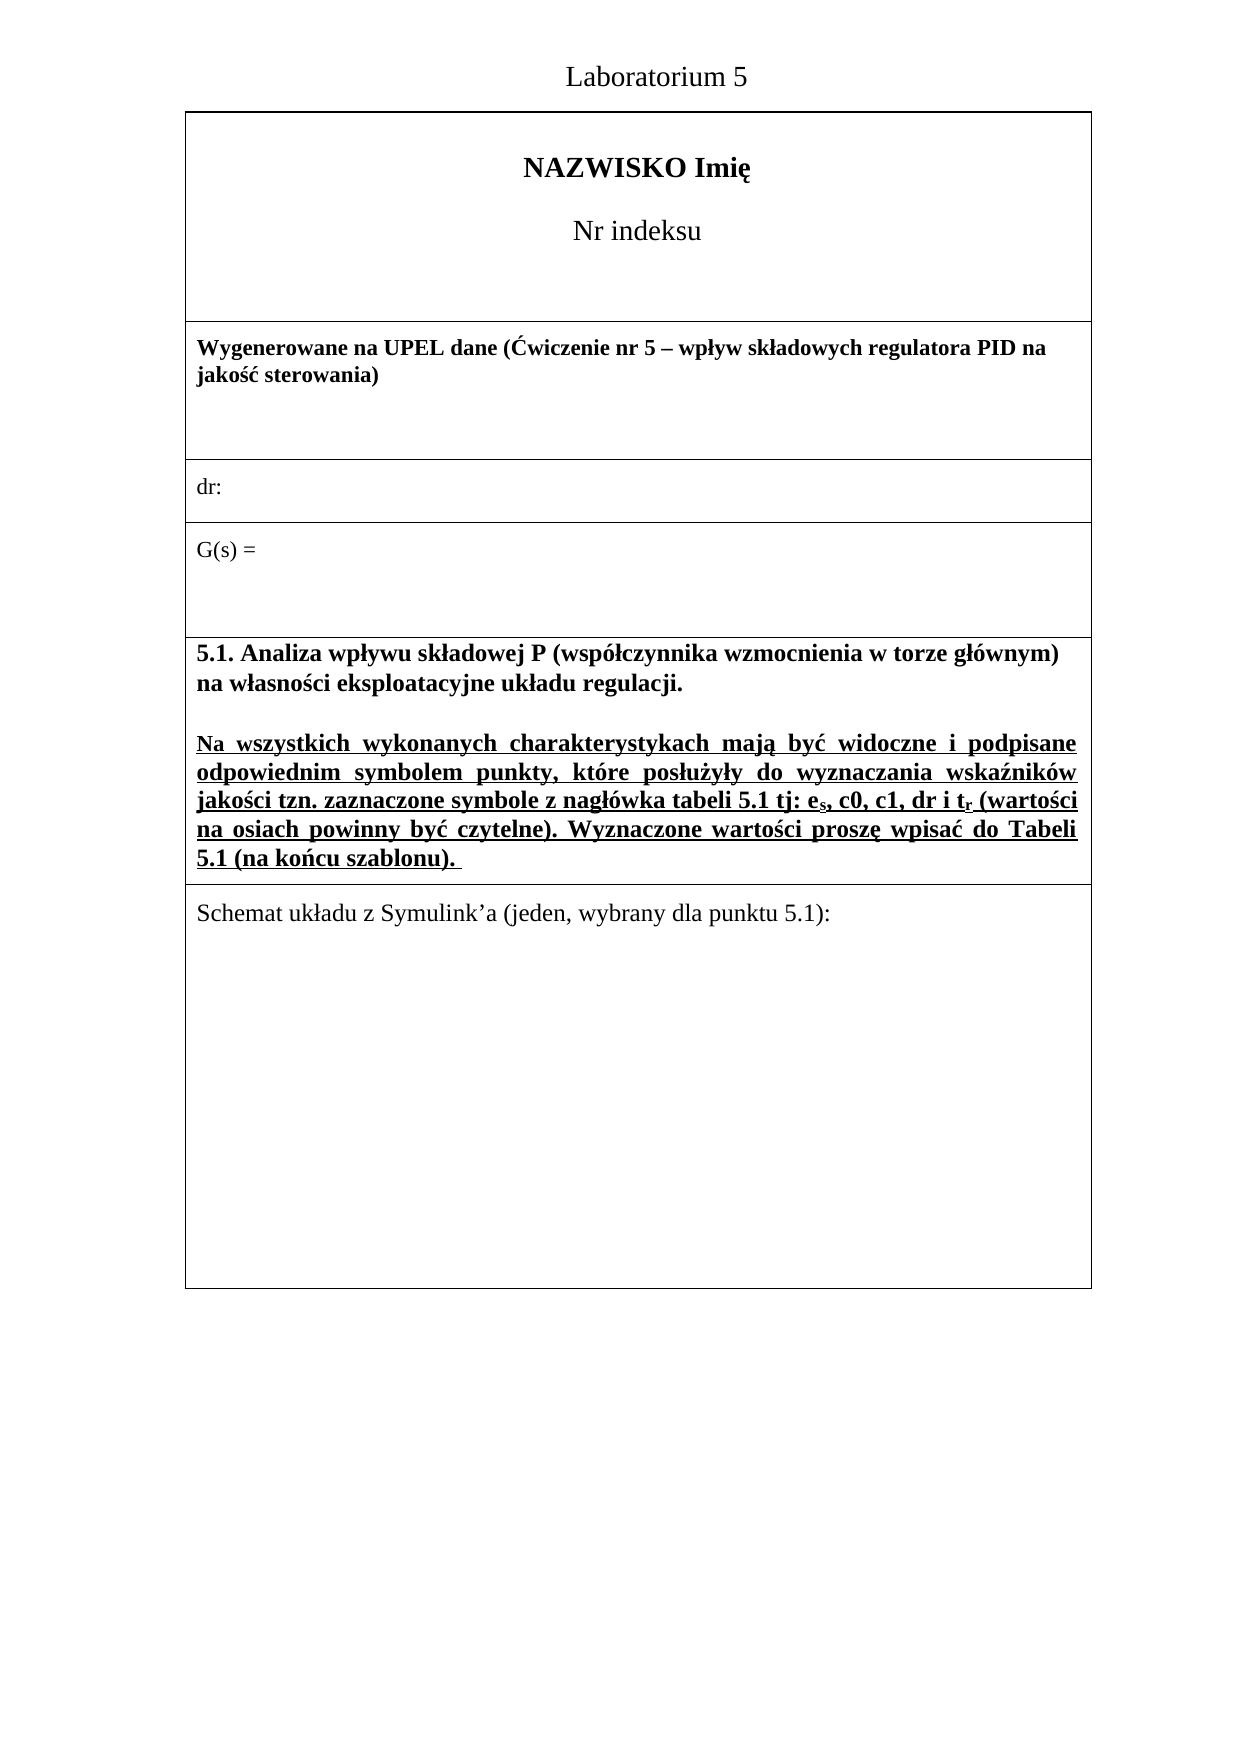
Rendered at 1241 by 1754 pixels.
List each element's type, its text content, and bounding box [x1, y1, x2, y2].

table_header NAZWISKO Imię Nr indeksu [186, 113, 1091, 321]
table_cell 5.1. Analiza wpływu składowej P (współczynnika wzmocnienia w torze głównym) na własności eksploatacyjne układu regulacji. Na wszystkich wykonanych charakterystykach mają być widoczne i podpisane odpowiednim symbolem punkty, które posłużyły do wyznaczania wskaźników jakości tzn. zaznaczone symbole z nagłówka tabeli 5.1 tj: es, c0, c1, dr i tr (wartości na osiach powinny być czytelne). Wyznaczone wartości proszę wpisać do Tabeli 5.1 (na końcu szablonu). [186, 638, 1091, 884]
table_cell Wygenerowane na UPEL dane (Ćwiczenie nr 5 – wpływ składowych regulatora PID na jakość sterowania) [186, 322, 1091, 459]
table_cell G(s) = [186, 523, 1091, 637]
table_cell Schemat układu z Symulink’a (jeden, wybrany dla punktu 5.1): [186, 885, 1091, 1288]
text Laboratorium 5 [148, 59, 1165, 93]
table_cell dr: [186, 460, 1091, 522]
